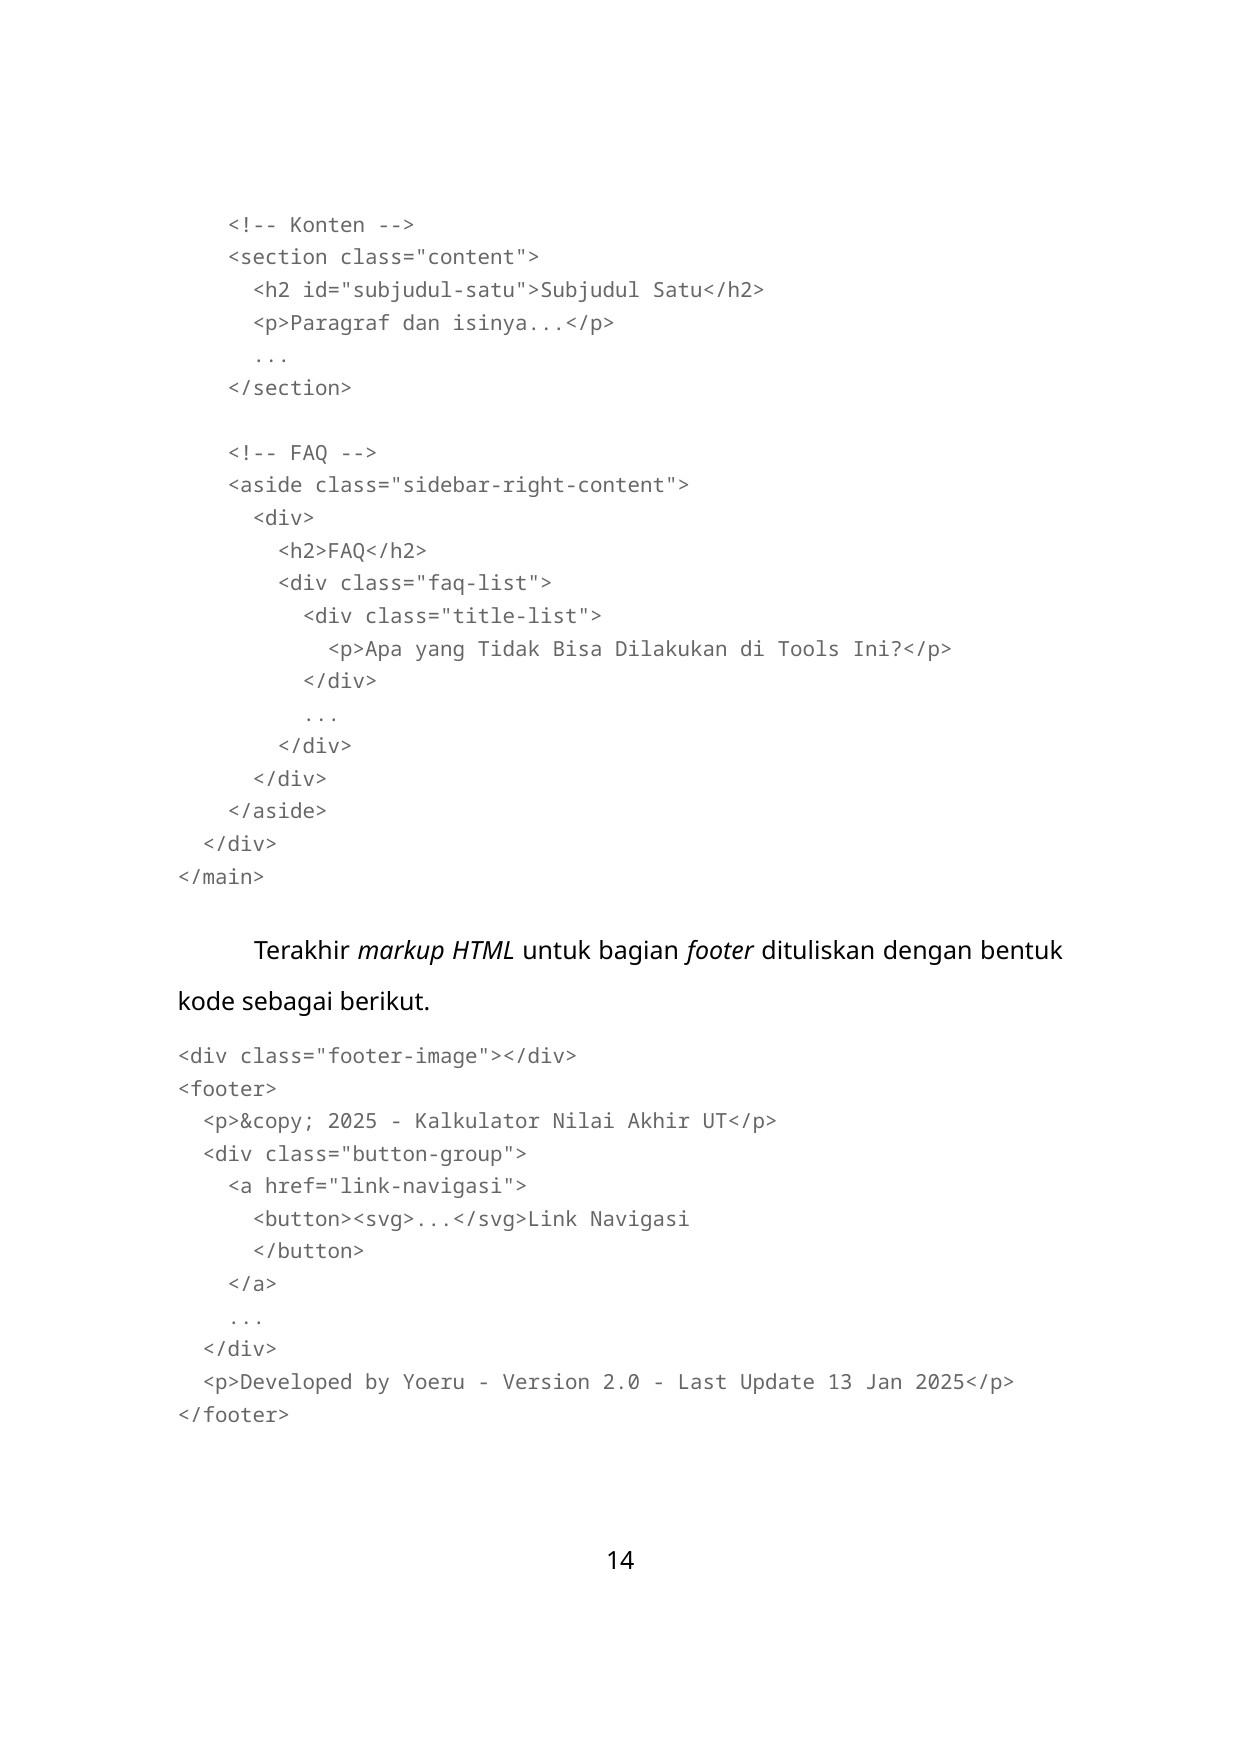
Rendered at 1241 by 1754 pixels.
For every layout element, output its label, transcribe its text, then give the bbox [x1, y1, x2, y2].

text ... [177, 699, 1063, 727]
text </aside> [177, 797, 1063, 825]
text Terakhir markup HTML untuk bagian footer dituliskan dengan bentuk kode sebagai berikut. [177, 933, 1063, 1018]
text <!-- FAQ --> [177, 438, 1063, 466]
text </section> [177, 373, 1063, 401]
text <div> [177, 503, 1063, 532]
text ... [177, 1302, 1063, 1330]
text ... [177, 340, 1063, 369]
text <footer> [177, 1074, 1063, 1102]
text <p>Developed by Yoeru - Version 2.0 - Last Update 13 Jan 2025</p> [177, 1367, 1063, 1396]
text <!-- Konten --> [177, 210, 1063, 238]
text <p>Paragraf dan isinya...</p> [177, 308, 1063, 336]
text <p>Apa yang Tidak Bisa Dilakukan di Tools Ini?</p> [177, 634, 1063, 662]
text </a> [177, 1269, 1063, 1298]
text <a href="link-navigasi"> [177, 1171, 1063, 1200]
text <button><svg>...</svg>Link Navigasi [177, 1204, 1063, 1232]
text <div class="title-list"> [177, 601, 1063, 629]
text </div> [177, 1334, 1063, 1363]
text <div class="faq-list"> [177, 568, 1063, 597]
text <p>&copy; 2025 - Kalkulator Nilai Akhir UT</p> [177, 1106, 1063, 1135]
text <aside class="sidebar-right-content"> [177, 471, 1063, 499]
text </div> [177, 764, 1063, 792]
text </div> [177, 731, 1063, 760]
text <div class="footer-image"></div> [177, 1041, 1063, 1069]
text <section class="content"> [177, 242, 1063, 271]
text </div> [177, 666, 1063, 695]
text </button> [177, 1237, 1063, 1265]
text </footer> [177, 1400, 1063, 1428]
text <h2 id="subjudul-satu">Subjudul Satu</h2> [177, 275, 1063, 303]
text </main> [177, 862, 1063, 890]
text <div class="button-group"> [177, 1139, 1063, 1167]
text <h2>FAQ</h2> [177, 536, 1063, 564]
text </div> [177, 829, 1063, 858]
